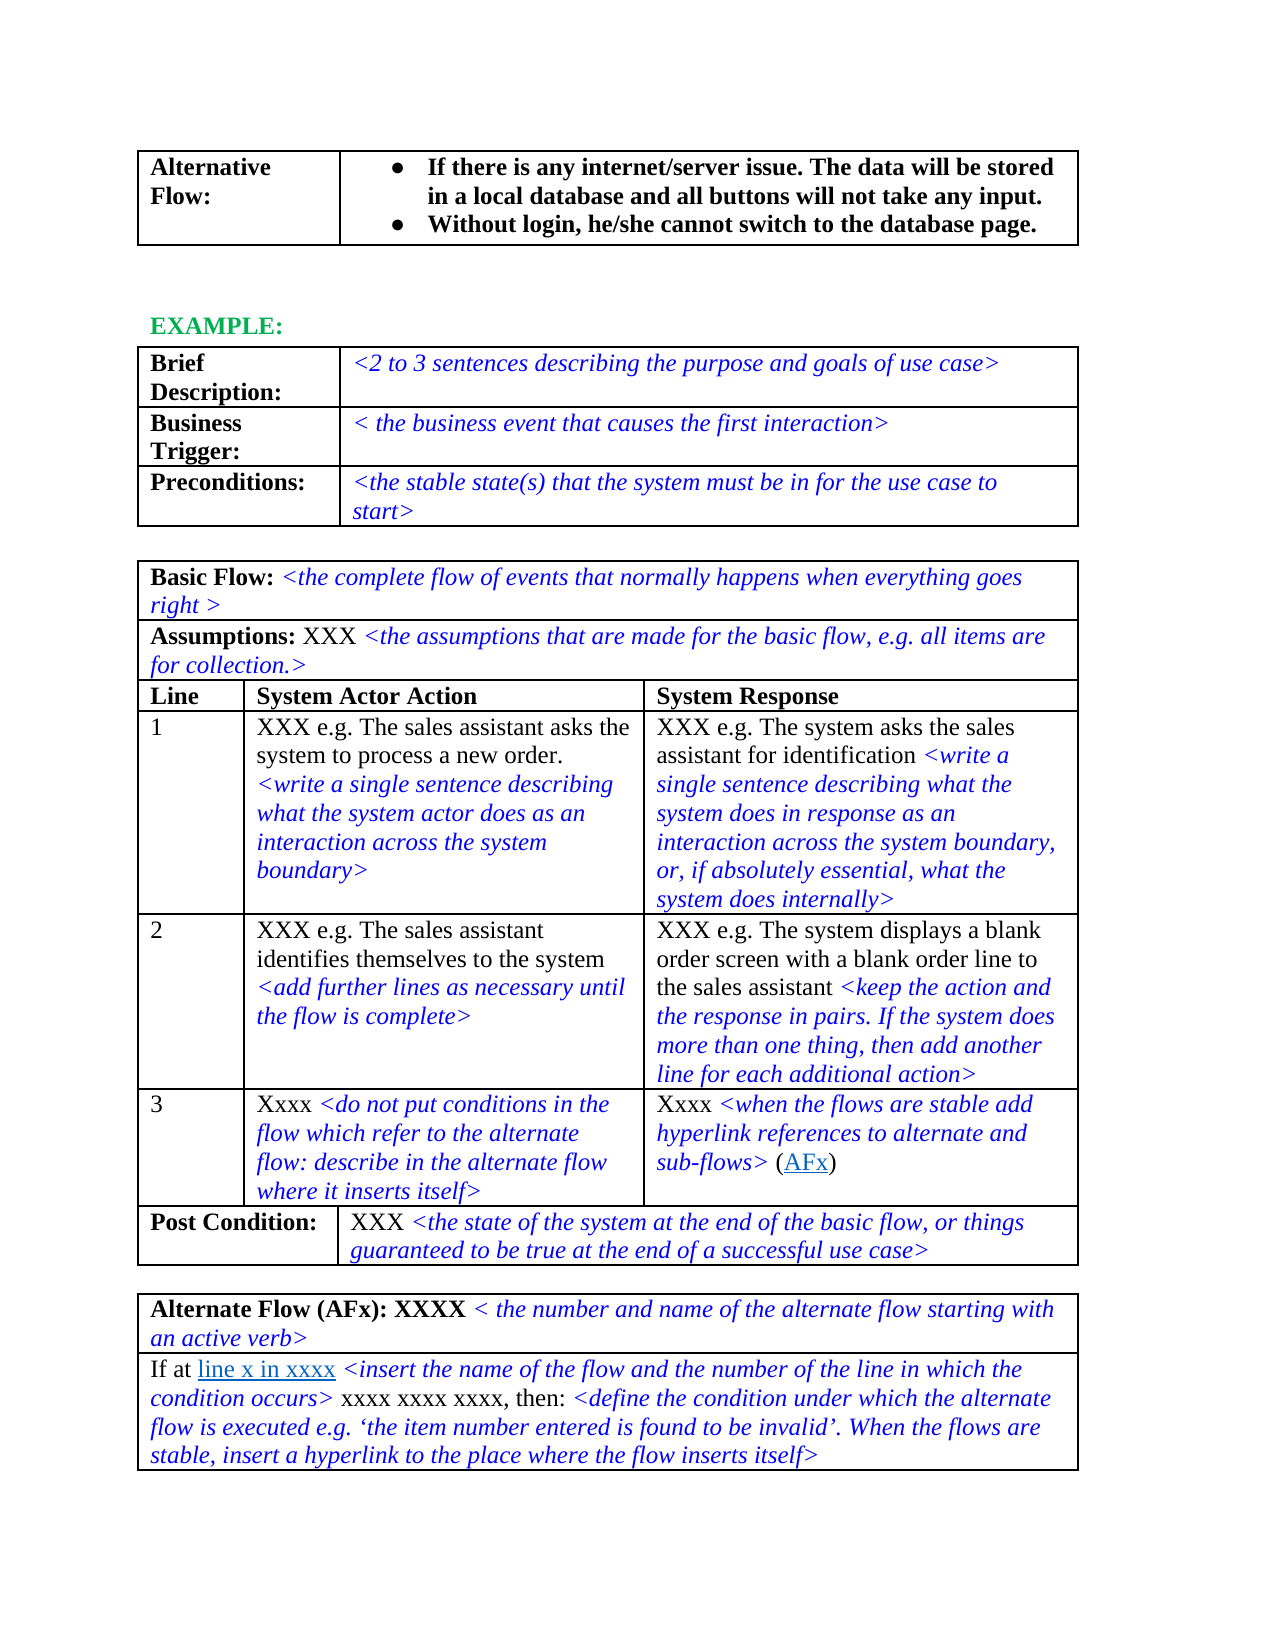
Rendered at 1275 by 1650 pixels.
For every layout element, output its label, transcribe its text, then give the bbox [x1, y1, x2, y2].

table_cell XXX e.g. The sales assistant identifies themselves to the system <add further lines as necessary until the flow is complete> [245, 915, 643, 1087]
table_cell [139, 915, 243, 1087]
table_cell [139, 712, 243, 913]
table_cell Assumptions: XXX <the assumptions that are made for the basic flow, e.g. all items are for collection.> [139, 621, 1077, 679]
table_cell < the business event that causes the first interaction> [341, 408, 1077, 465]
table_cell [139, 1090, 243, 1204]
table_header Brief Description: [139, 348, 339, 406]
table_cell System Actor Action [245, 681, 643, 709]
table_cell Business Trigger: [139, 408, 339, 465]
table_cell <the stable state(s) that the system must be in for the use case to start> [341, 467, 1077, 525]
table_cell Alternative Flow: [139, 152, 339, 244]
table_cell Line [139, 681, 243, 709]
table_cell XXX e.g. The sales assistant asks the system to process a new order. <write a single sentence describing what the system actor does as an interaction across the system boundary> [245, 712, 643, 913]
table_header <2 to 3 sentences describing the purpose and goals of use case> [341, 348, 1077, 406]
table_cell Xxxx <do not put conditions in the flow which refer to the alternate flow: describe in the alternate flow where it inserts itself> [245, 1090, 643, 1204]
table_header Basic Flow: <the complete flow of events that normally happens when everything goes right > [139, 562, 1077, 619]
table_header Alternate Flow (AFx): XXXX < the number and name of the alternate flow starting with an active verb> [139, 1295, 1077, 1352]
table_cell Post Condition: [139, 1207, 337, 1264]
table_cell XXX <the state of the system at the end of the basic flow, or things guaranteed to be true at the end of a successful use case> [339, 1207, 1077, 1264]
table_cell System Response [645, 681, 1077, 709]
table_cell Xxxx <when the flows are stable add hyperlink references to alternate and sub-flows> (AFx) [645, 1090, 1077, 1204]
table_cell XXX e.g. The system asks the sales assistant for identification <write a single sentence describing what the system does in response as an interaction across the system boundary, or, if absolutely essential, what the system does internally> [645, 712, 1077, 913]
table_cell Preconditions: [139, 467, 339, 525]
table_cell XXX e.g. The system displays a blank order screen with a blank order line to the sales assistant <keep the action and the response in pairs. If the system does more than one thing, then add another line for each additional action> [645, 915, 1077, 1087]
text EXAMPLE: [150, 311, 1125, 340]
table_cell If at line x in xxxx <insert the name of the flow and the number of the line in which the condition occurs> xxxx xxxx xxxx, then: <define the condition under which the alternate flow is executed e.g. ‘the item number entered is found to be invalid’. When the flows are stable, insert a hyperlink to the place where the flow inserts itself> [139, 1354, 1077, 1469]
table_cell If there is any internet/server issue. The data will be stored in a local database and all buttons will not take any input. Without login, he/she cannot switch to the database page. [341, 152, 1077, 244]
